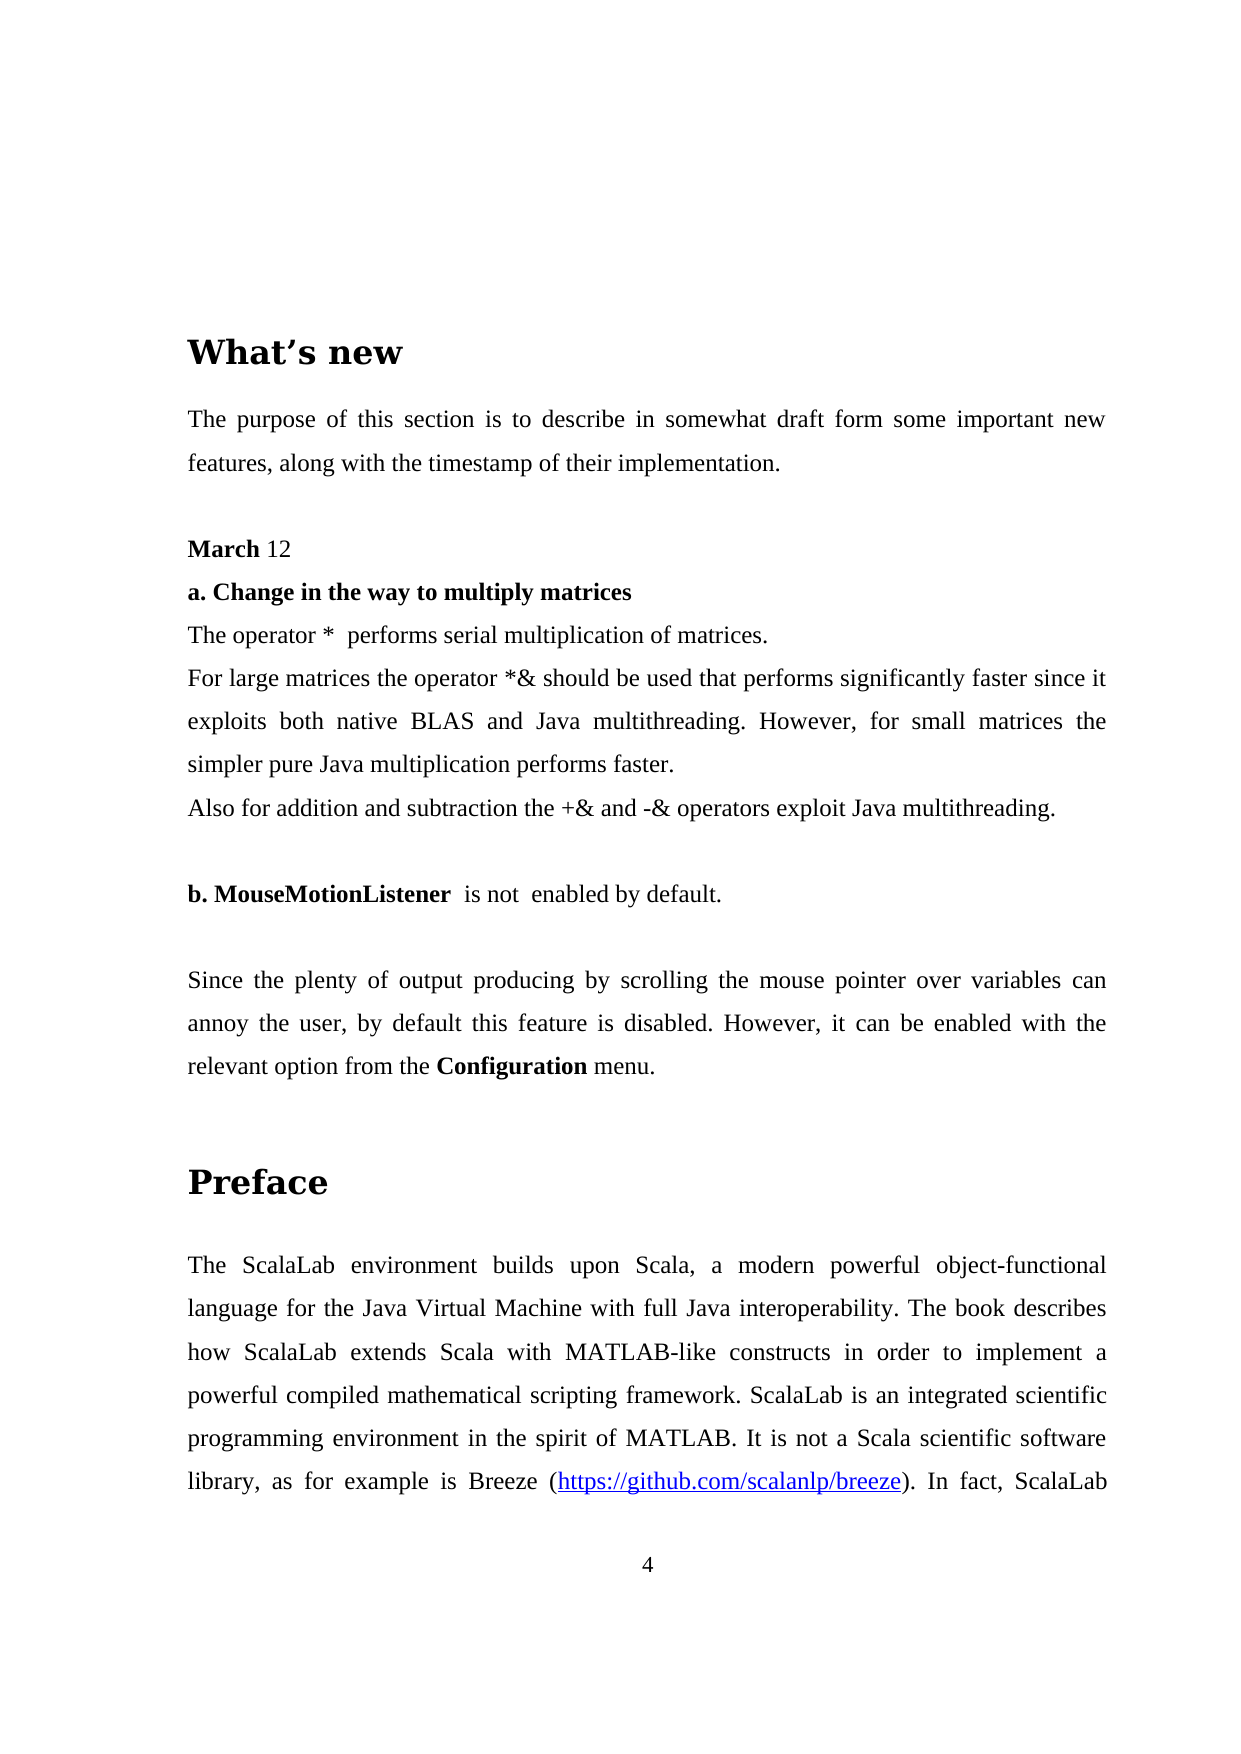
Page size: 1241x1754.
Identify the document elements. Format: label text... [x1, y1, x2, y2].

subtitle What’s new [187, 333, 1108, 372]
text Also for addition and subtraction the +& and -& operators exploit Java multithreading. [187, 793, 1108, 821]
text b. MouseMotionListener is not enabled by default. [187, 879, 1108, 908]
text For large matrices the operator *& should be used that performs significantly faster since it exploits both native BLAS and Java multithreading. However, for small matrices the simpler pure Java multiplication performs faster. [187, 663, 1108, 778]
text March 12 [187, 534, 1108, 563]
text The ScalaLab environment builds upon Scala, a modern powerful object-functional language for the Java Virtual Machine with full Java interoperability. The book describes how ScalaLab extends Scala with MATLAB-like constructs in order to implement a powerful compiled mathematical scripting framework. ScalaLab is an integrated scientific programming environment in the spirit of MATLAB. It is not a Scala scientific software library, as for example is Breeze (https://github.com/scalanlp/breeze). In fact, ScalaLab [187, 1250, 1108, 1495]
text The operator * performs serial multiplication of matrices. [187, 620, 1108, 649]
text Since the plenty of output producing by scrolling the mouse pointer over variables can annoy the user, by default this feature is disabled. However, it can be enabled with the relevant option from the Configuration menu. [187, 965, 1108, 1080]
text a. Change in the way to multiply matrices [187, 577, 1108, 606]
text The purpose of this section is to describe in somewhat draft form some important new features, along with the timestamp of their implementation. [187, 404, 1108, 476]
subtitle Preface [187, 1163, 1108, 1202]
